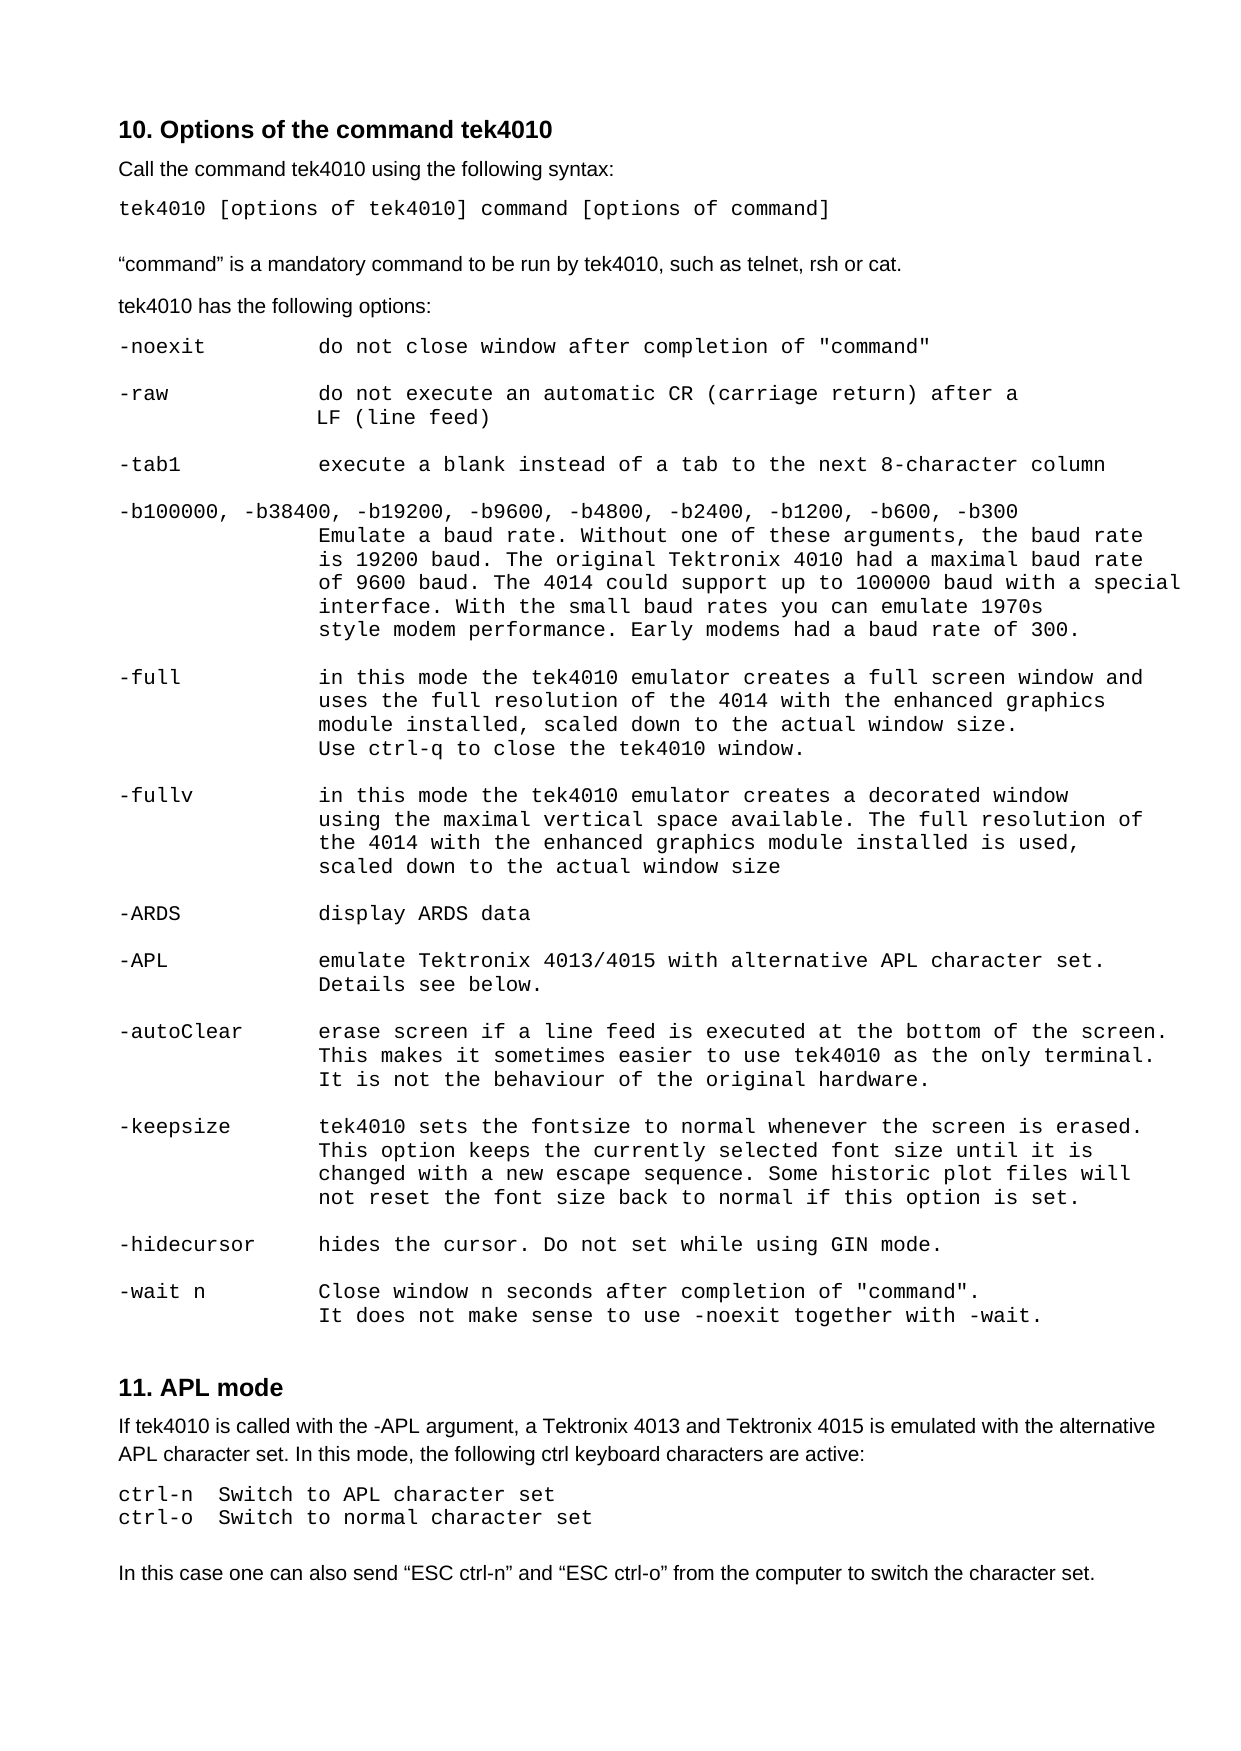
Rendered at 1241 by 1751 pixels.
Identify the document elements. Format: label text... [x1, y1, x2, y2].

text -autoClear erase screen if a line feed is executed at the bottom of the screen. [118, 1021, 1181, 1045]
text -hidecursor hides the cursor. Do not set while using GIN mode. [118, 1234, 1181, 1258]
text -noexit do not close window after completion of "command" [118, 336, 1181, 359]
text -APL emulate Tektronix 4013/4015 with alternative APL character set. [118, 951, 1181, 974]
text Details see below. [118, 974, 1181, 998]
text If tek4010 is called with the -APL argument, a Tektronix 4013 and Tektronix 4015 is emulated with the alternative APL character set. In this mode, the following ctrl keyboard characters are active: [118, 1414, 1181, 1466]
text style modem performance. Early modems had a baud rate of 300. [118, 619, 1181, 643]
text ctrl-n Switch to APL character set [118, 1484, 1181, 1507]
text interface. With the small baud rates you can emulate 1970s [118, 596, 1181, 619]
text is 19200 baud. The original Tektronix 4010 had a maximal baud rate [118, 548, 1181, 572]
text “command” is a mandatory command to be run by tek4010, such as telnet, rsh or cat. [118, 252, 1181, 276]
text It does not make sense to use -noexit together with -wait. [118, 1305, 1181, 1329]
text -full in this mode the tek4010 emulator creates a full screen window and [118, 667, 1181, 690]
text -ARDS display ARDS data [118, 903, 1181, 927]
text -raw do not execute an automatic CR (carriage return) after a LF (line feed) [118, 383, 1181, 430]
text not reset the font size back to normal if this option is set. [118, 1187, 1181, 1211]
text changed with a new escape sequence. Some historic plot files will [118, 1163, 1181, 1187]
text tek4010 has the following options: [118, 294, 1181, 318]
text Call the command tek4010 using the following syntax: [118, 156, 1181, 180]
text This option keeps the currently selected font size until it is [118, 1140, 1181, 1163]
subtitle 10. Options of the command tek4010 [118, 115, 1181, 144]
text tek4010 [options of tek4010] command [options of command] [118, 198, 1181, 222]
text -wait n Close window n seconds after completion of "command". [118, 1282, 1181, 1305]
text This makes it sometimes easier to use tek4010 as the only terminal. It is not the behaviour of the original hardware. [118, 1045, 1181, 1092]
text -keepsize tek4010 sets the fontsize to normal whenever the screen is erased. [118, 1116, 1181, 1140]
text scaled down to the actual window size [118, 856, 1181, 879]
text uses the full resolution of the 4014 with the enhanced graphics module installed, scaled down to the actual window size. Use ctrl-q to close the tek4010 window. [118, 690, 1181, 761]
text of 9600 baud. The 4014 could support up to 100000 baud with a special [118, 572, 1181, 596]
subtitle 11. APL mode [118, 1373, 1181, 1402]
text -tab1 execute a blank instead of a tab to the next 8-character column [118, 454, 1181, 478]
text -fullv in this mode the tek4010 emulator creates a decorated window [118, 785, 1181, 809]
text the 4014 with the enhanced graphics module installed is used, [118, 832, 1181, 856]
text using the maximal vertical space available. The full resolution of [118, 809, 1181, 832]
text Emulate a baud rate. Without one of these arguments, the baud rate [118, 525, 1181, 548]
text In this case one can also send “ESC ctrl-n” and “ESC ctrl-o” from the computer to switch the character set. [118, 1561, 1181, 1584]
text ctrl-o Switch to normal character set [118, 1507, 1181, 1531]
text -b100000, -b38400, -b19200, -b9600, -b4800, -b2400, -b1200, -b600, -b300 [118, 501, 1181, 525]
